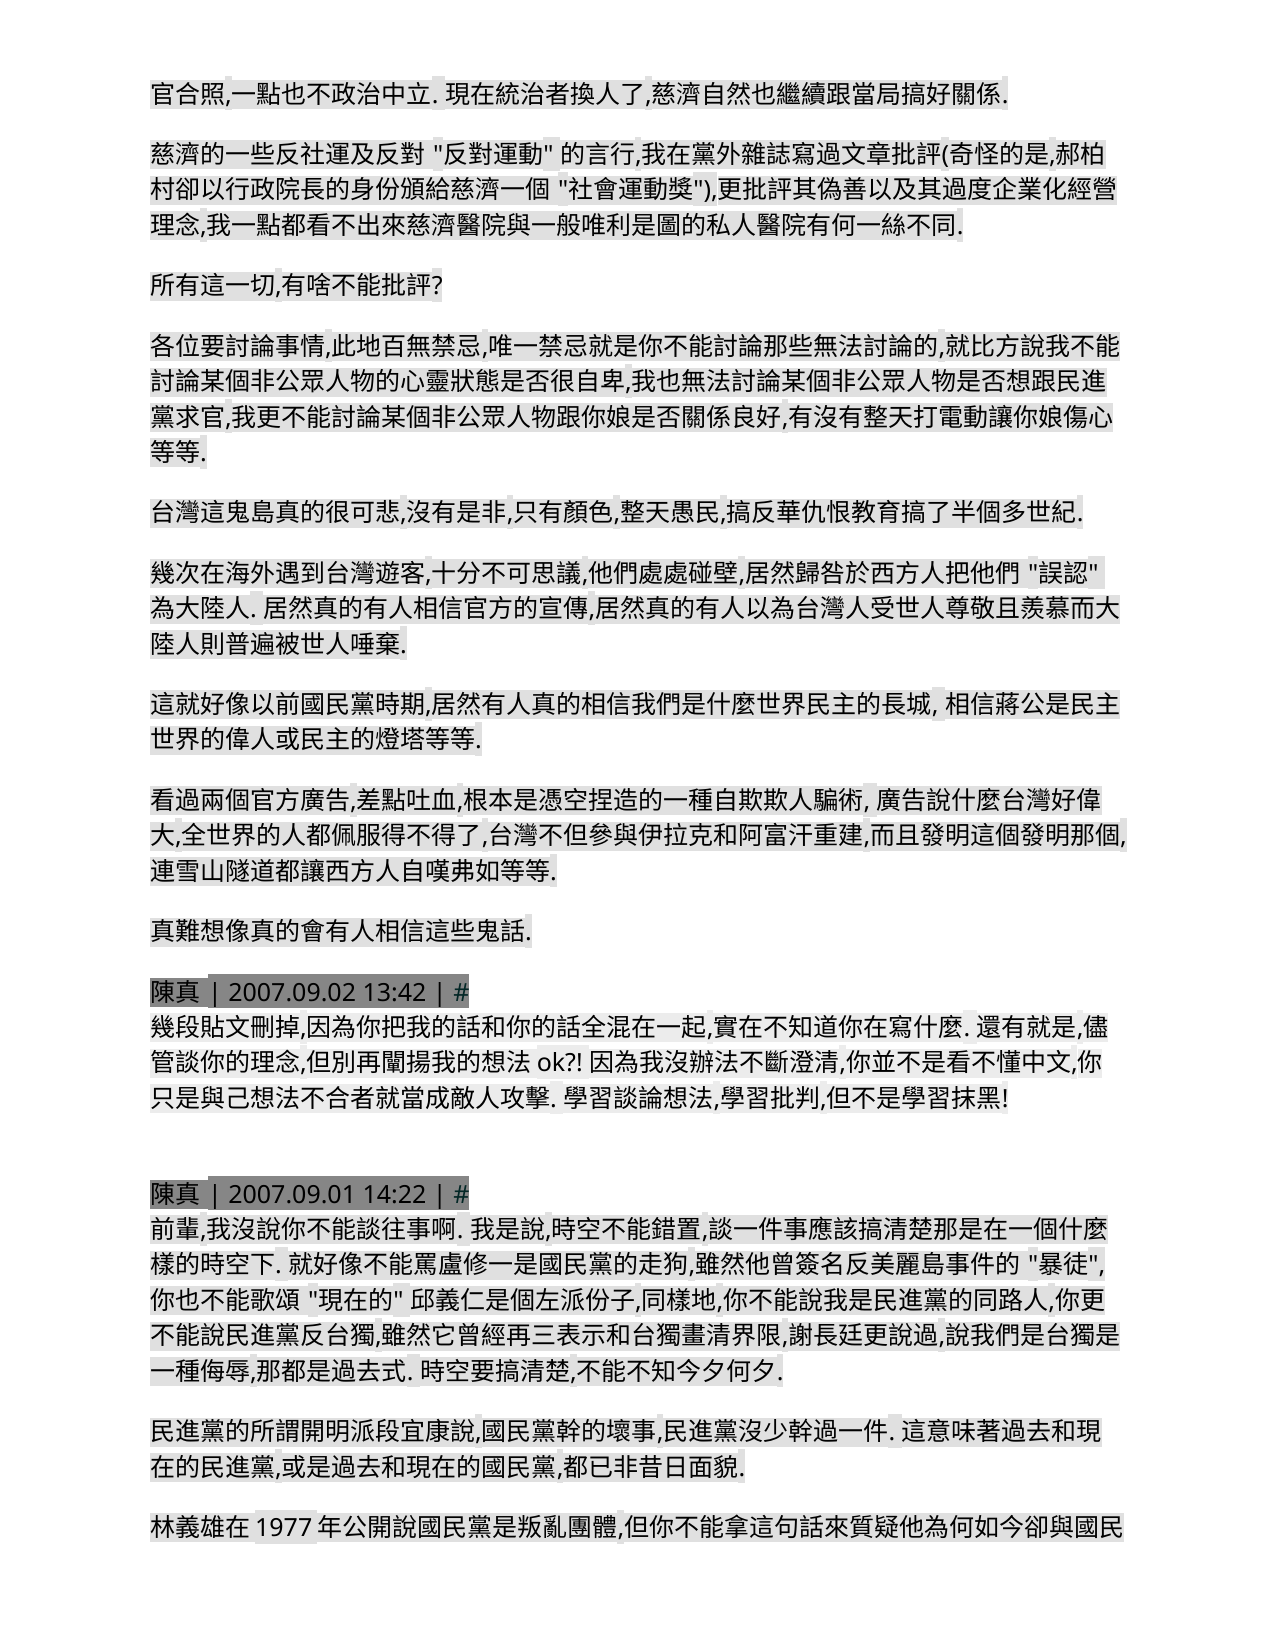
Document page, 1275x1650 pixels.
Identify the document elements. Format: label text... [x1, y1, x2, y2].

text 幾段貼文刪掉,因為你把我的話和你的話全混在一起,實在不知道你在寫什麼. 還有就是,儘管談你的理念,但別再闡揚我的想法ok?! 因為我沒辦法不斷澄清,你並不是看不懂中文,你只是與己想法不合者就當成敵人攻擊. 學習談論想法,學習批判,但不是學習抹黑! [150, 1008, 1125, 1150]
text 台灣這鬼島真的很可悲,沒有是非,只有顏色,整天愚民,搞反華仇恨教育搞了半個多世紀. [150, 494, 1125, 529]
text 民進黨的所謂開明派段宜康說,國民黨幹的壞事,民進黨沒少幹過一件. 這意味著過去和現在的民進黨,或是過去和現在的國民黨,都已非昔日面貌. [150, 1412, 1125, 1483]
text 官合照,一點也不政治中立. 現在統治者換人了,慈濟自然也繼續跟當局搞好關係. [150, 75, 1125, 110]
text 各位要討論事情,此地百無禁忌,唯一禁忌就是你不能討論那些無法討論的,就比方說我不能討論某個非公眾人物的心靈狀態是否很自卑,我也無法討論某個非公眾人物是否想跟民進黨求官,我更不能討論某個非公眾人物跟你娘是否關係良好,有沒有整天打電動讓你娘傷心等等. [150, 327, 1125, 469]
text 看過兩個官方廣告,差點吐血,根本是憑空捏造的一種自欺欺人騙術, 廣告說什麼台灣好偉大,全世界的人都佩服得不得了,台灣不但參與伊拉克和阿富汗重建,而且發明這個發明那個,連雪山隧道都讓西方人自嘆弗如等等. [150, 781, 1125, 887]
text 陳真 | 2007.09.01 14:22 | # [150, 1175, 1125, 1210]
text 林義雄在1977年公開說國民黨是叛亂團體,但你不能拿這句話來質疑他為何如今卻與國民 [150, 1508, 1125, 1544]
text 陳真 | 2007.09.02 13:42 | # [150, 973, 1125, 1008]
text 真難想像真的會有人相信這些鬼話. [150, 912, 1125, 948]
text 幾次在海外遇到台灣遊客,十分不可思議,他們處處碰壁,居然歸咎於西方人把他們 "誤認" 為大陸人. 居然真的有人相信官方的宣傳,居然真的有人以為台灣人受世人尊敬且羨慕而大陸人則普遍被世人唾棄. [150, 554, 1125, 660]
text 前輩,我沒說你不能談往事啊. 我是說,時空不能錯置,談一件事應該搞清楚那是在一個什麼樣的時空下. 就好像不能罵盧修一是國民黨的走狗,雖然他曾簽名反美麗島事件的 "暴徒",你也不能歌頌 "現在的" 邱義仁是個左派份子,同樣地,你不能說我是民進黨的同路人,你更不能說民進黨反台獨,雖然它曾經再三表示和台獨畫清界限,謝長廷更說過,說我們是台獨是一種侮辱,那都是過去式. 時空要搞清楚,不能不知今夕何夕. [150, 1210, 1125, 1387]
text 所有這一切,有啥不能批評? [150, 267, 1125, 302]
text 這就好像以前國民黨時期,居然有人真的相信我們是什麼世界民主的長城, 相信蔣公是民主世界的偉人或民主的燈塔等等. [150, 685, 1125, 756]
text 慈濟的一些反社運及反對 "反對運動" 的言行,我在黨外雜誌寫過文章批評(奇怪的是,郝柏村卻以行政院長的身份頒給慈濟一個 "社會運動獎"),更批評其偽善以及其過度企業化經營理念,我一點都看不出來慈濟醫院與一般唯利是圖的私人醫院有何一絲不同. [150, 135, 1125, 242]
